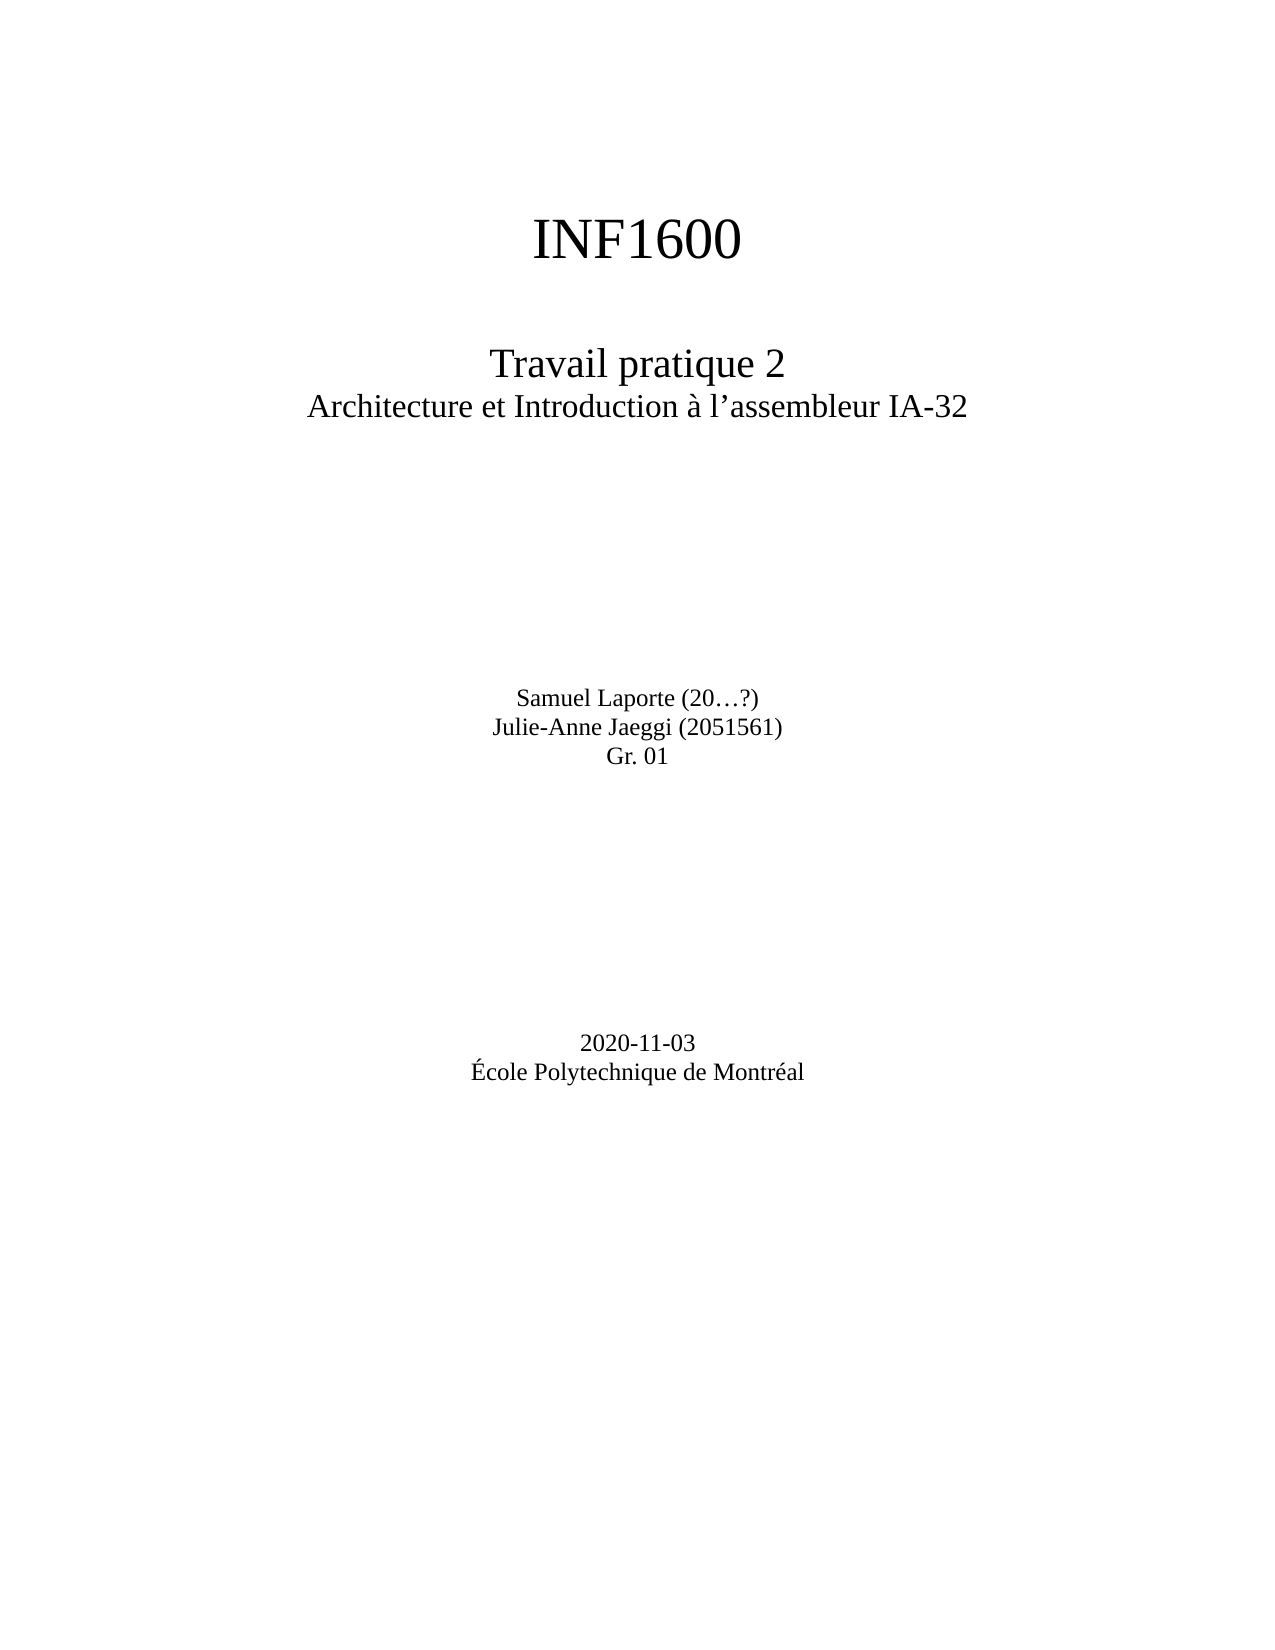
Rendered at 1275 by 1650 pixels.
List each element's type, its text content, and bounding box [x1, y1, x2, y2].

text Travail pratique 2 [118, 338, 1157, 386]
text Gr. 01 [118, 741, 1157, 770]
text Samuel Laporte (20…?) [118, 683, 1157, 712]
text Julie-Anne Jaeggi (2051561) [118, 712, 1157, 741]
text INF1600 [118, 204, 1157, 271]
text École Polytechnique de Montréal [118, 1057, 1157, 1086]
text 2020-11-03 [118, 1028, 1157, 1057]
text Architecture et Introduction à l’assembleur IA-32 [118, 386, 1157, 425]
